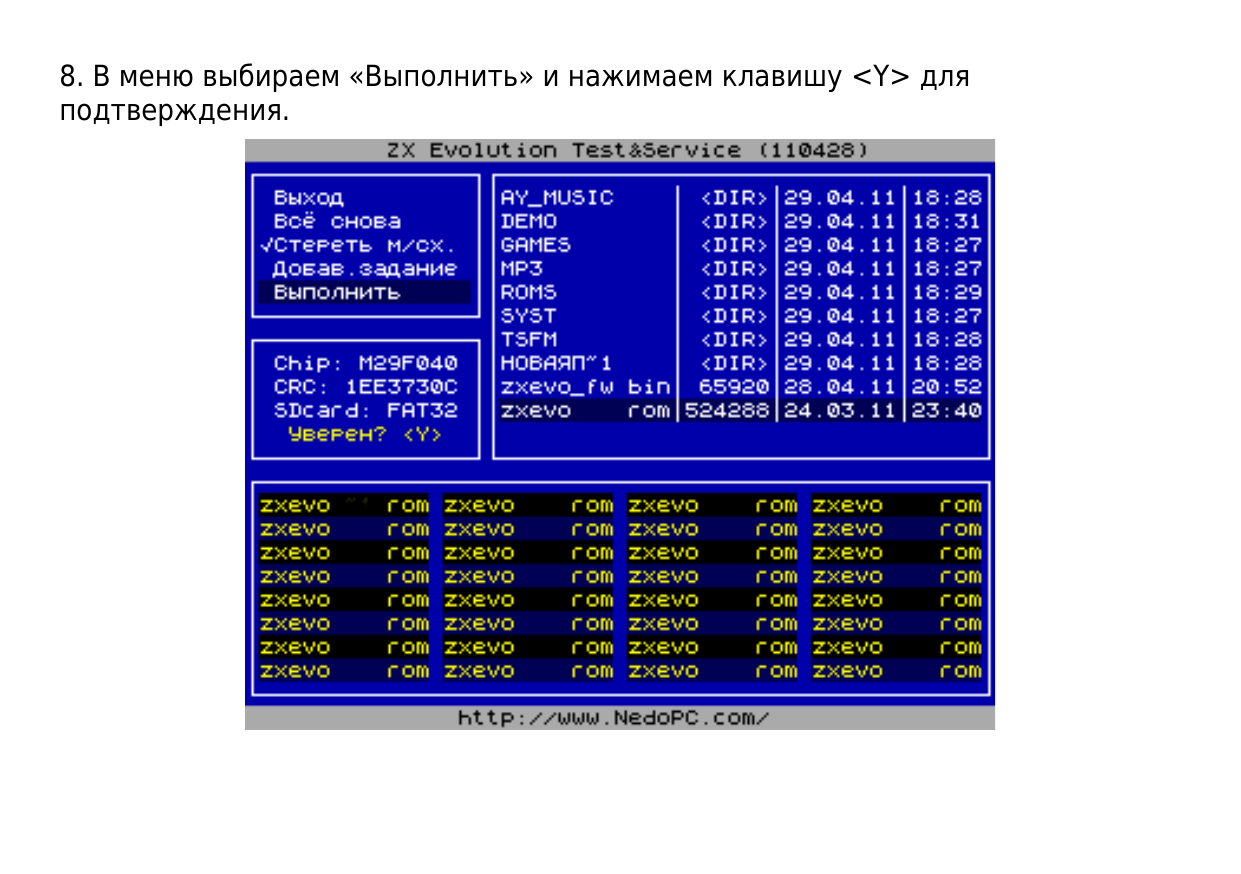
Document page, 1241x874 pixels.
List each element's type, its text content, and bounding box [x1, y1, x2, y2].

text 8. В меню выбираем «Выполнить» и нажимаем клавишу <Y> для подтверждения. [59, 59, 1181, 127]
picture [245, 139, 995, 730]
